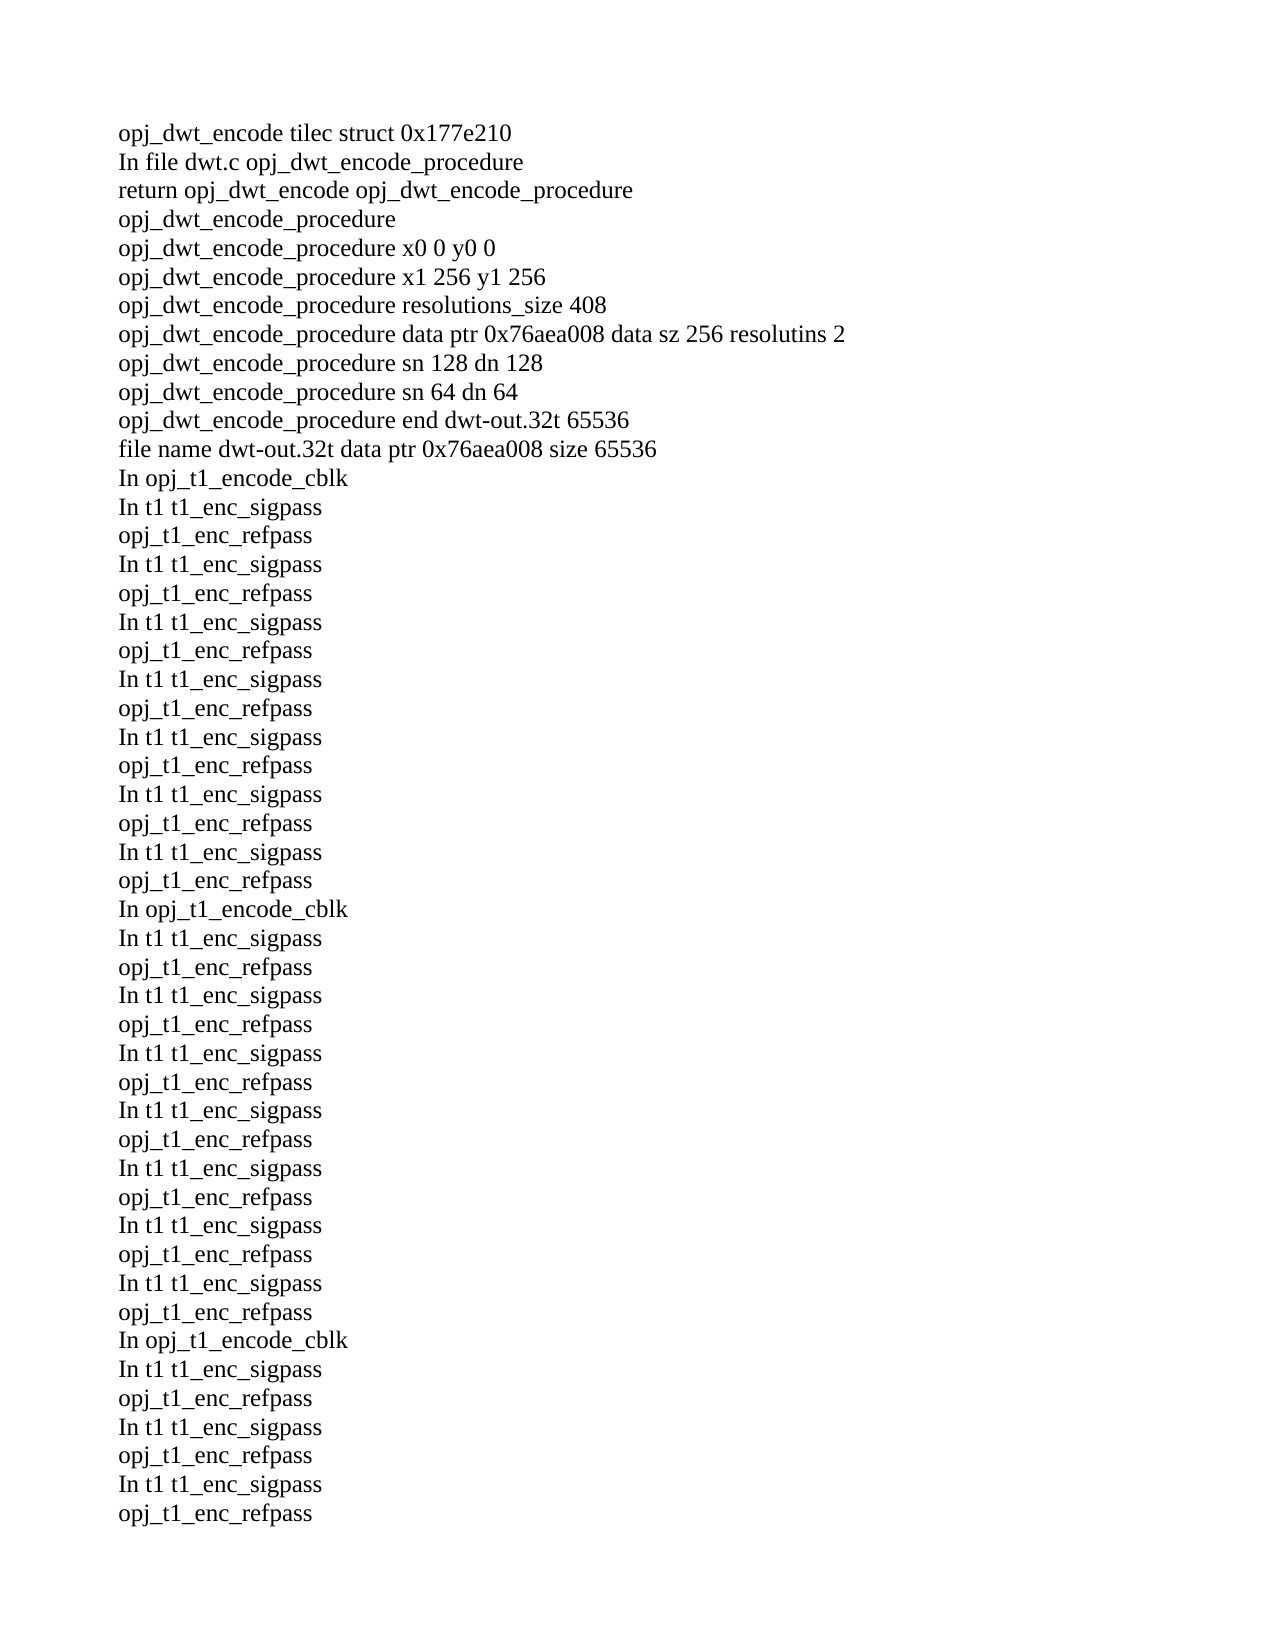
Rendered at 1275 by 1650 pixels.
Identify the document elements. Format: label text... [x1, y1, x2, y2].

text opj_t1_enc_refpass [118, 1009, 1157, 1038]
text opj_t1_enc_refpass [118, 808, 1157, 837]
text In t1 t1_enc_sigpass [118, 664, 1157, 693]
text In t1 t1_enc_sigpass [118, 1153, 1157, 1182]
text In file dwt.c opj_dwt_encode_procedure [118, 147, 1157, 176]
text opj_dwt_encode_procedure x1 256 y1 256 [118, 262, 1157, 291]
text In t1 t1_enc_sigpass [118, 1096, 1157, 1124]
text opj_t1_enc_refpass [118, 578, 1157, 607]
text In t1 t1_enc_sigpass [118, 1469, 1157, 1498]
text opj_t1_enc_refpass [118, 1067, 1157, 1096]
text In t1 t1_enc_sigpass [118, 722, 1157, 751]
text opj_t1_enc_refpass [118, 866, 1157, 894]
text opj_t1_enc_refpass [118, 1297, 1157, 1326]
text return opj_dwt_encode opj_dwt_encode_procedure [118, 176, 1157, 204]
text file name dwt-out.32t data ptr 0x76aea008 size 65536 [118, 434, 1157, 463]
text opj_t1_enc_refpass [118, 751, 1157, 779]
text opj_dwt_encode_procedure x0 0 y0 0 [118, 233, 1157, 262]
text In t1 t1_enc_sigpass [118, 607, 1157, 636]
text In t1 t1_enc_sigpass [118, 1412, 1157, 1441]
text opj_dwt_encode_procedure [118, 204, 1157, 233]
text In t1 t1_enc_sigpass [118, 492, 1157, 521]
text In t1 t1_enc_sigpass [118, 837, 1157, 866]
text In t1 t1_enc_sigpass [118, 1038, 1157, 1067]
text In opj_t1_encode_cblk [118, 463, 1157, 492]
text In t1 t1_enc_sigpass [118, 923, 1157, 952]
text opj_t1_enc_refpass [118, 952, 1157, 981]
text opj_dwt_encode_procedure data ptr 0x76aea008 data sz 256 resolutins 2 [118, 319, 1157, 348]
text opj_t1_enc_refpass [118, 1239, 1157, 1268]
text opj_dwt_encode_procedure end dwt-out.32t 65536 [118, 406, 1157, 434]
text opj_t1_enc_refpass [118, 1182, 1157, 1211]
text opj_t1_enc_refpass [118, 693, 1157, 722]
text opj_dwt_encode tilec struct 0x177e210 [118, 118, 1157, 147]
text opj_t1_enc_refpass [118, 521, 1157, 549]
text In t1 t1_enc_sigpass [118, 1354, 1157, 1383]
text In opj_t1_encode_cblk [118, 894, 1157, 923]
text opj_dwt_encode_procedure resolutions_size 408 [118, 291, 1157, 319]
text In opj_t1_encode_cblk [118, 1326, 1157, 1354]
text opj_dwt_encode_procedure sn 64 dn 64 [118, 377, 1157, 406]
text opj_dwt_encode_procedure sn 128 dn 128 [118, 348, 1157, 377]
text opj_t1_enc_refpass [118, 636, 1157, 664]
text opj_t1_enc_refpass [118, 1124, 1157, 1153]
text opj_t1_enc_refpass [118, 1441, 1157, 1469]
text In t1 t1_enc_sigpass [118, 1211, 1157, 1239]
text In t1 t1_enc_sigpass [118, 549, 1157, 578]
text opj_t1_enc_refpass [118, 1498, 1157, 1527]
text In t1 t1_enc_sigpass [118, 779, 1157, 808]
text In t1 t1_enc_sigpass [118, 1268, 1157, 1297]
text opj_t1_enc_refpass [118, 1383, 1157, 1412]
text In t1 t1_enc_sigpass [118, 981, 1157, 1009]
